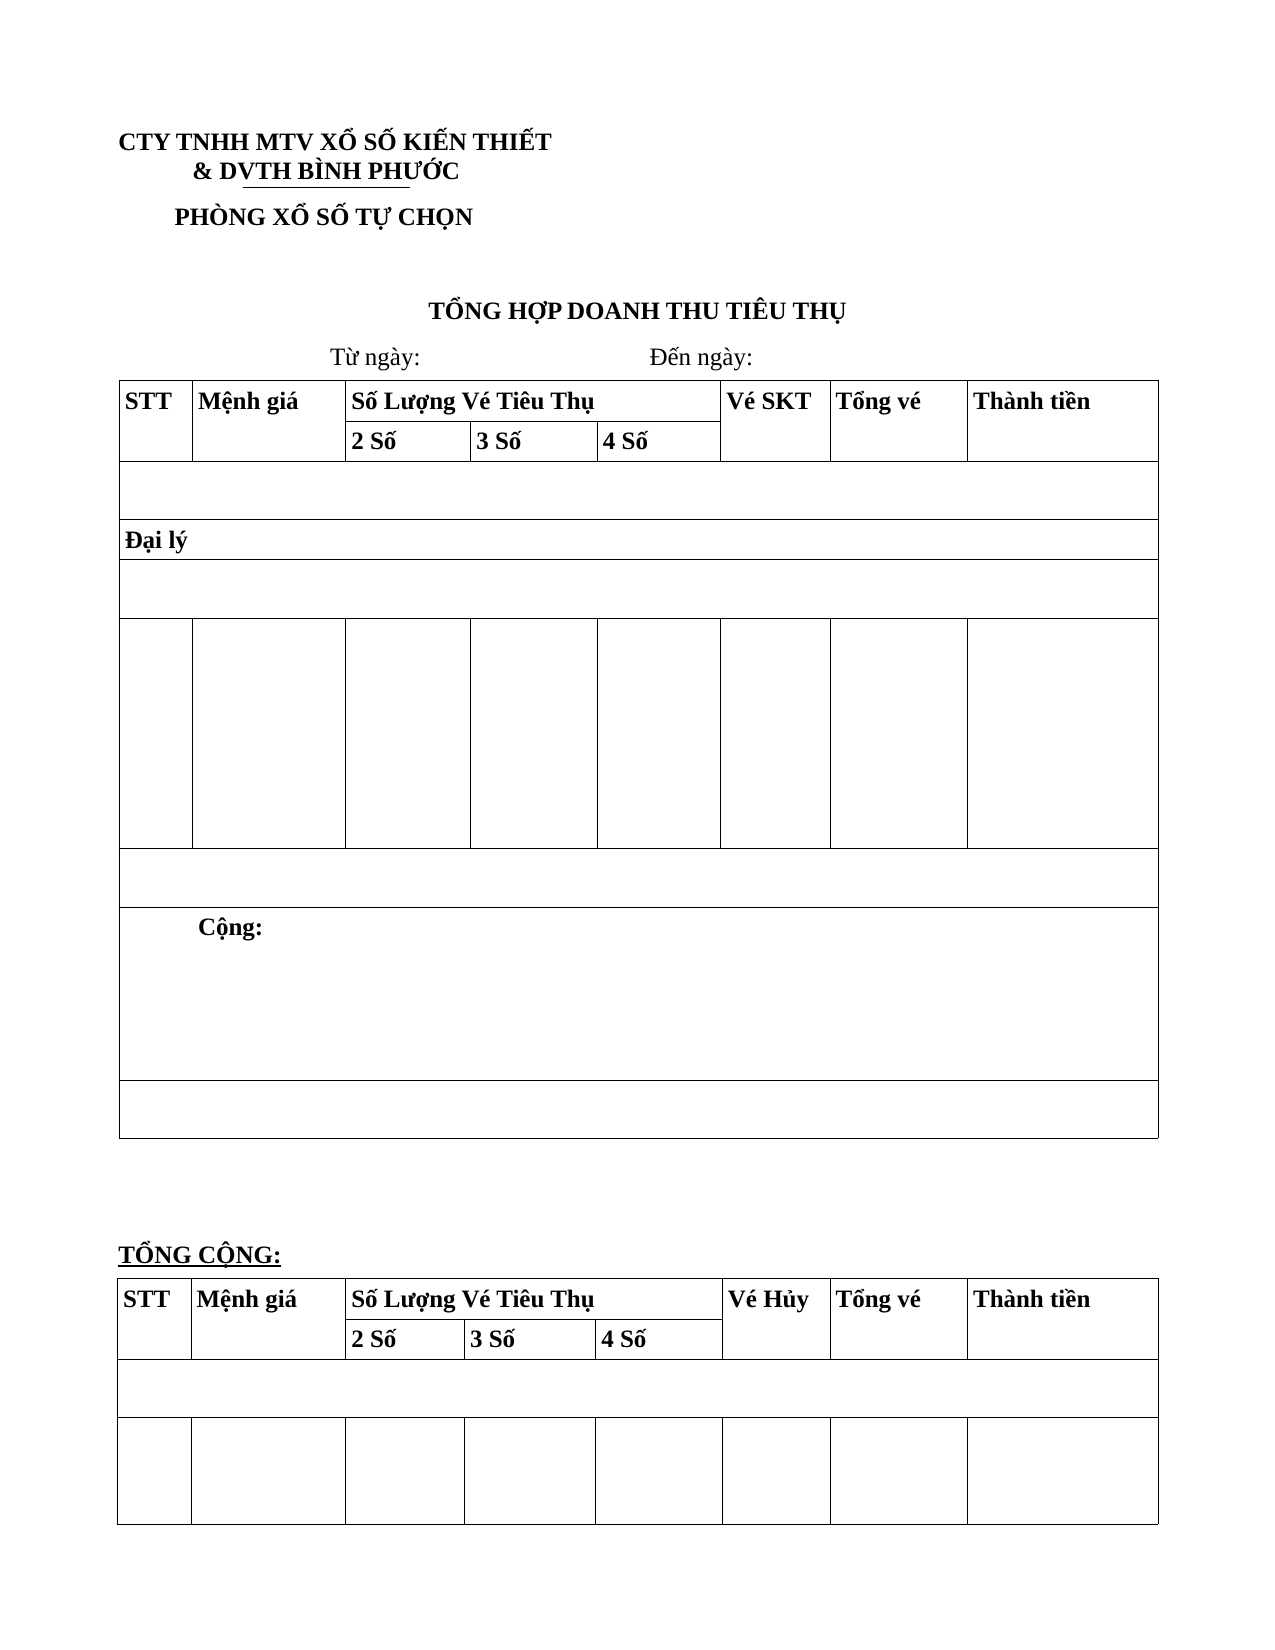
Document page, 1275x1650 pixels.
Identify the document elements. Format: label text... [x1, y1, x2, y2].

table_header Vé Hủy [723, 1279, 830, 1359]
table_cell <get_line_tong( menhgia)['sl_4']> [596, 1418, 722, 1524]
table_cell <get_line(dl, menhgia)['sl_2']> [346, 619, 470, 848]
text Từ ngày: <get_date_from()> Đến ngày: <get_date_to()> [118, 342, 1157, 371]
table_cell <get_line(dl, menhgia)['thanhtien']> [968, 619, 1158, 848]
table_cell <get_line_tong( menhgia)['sl_2']> [346, 1418, 464, 1524]
table_header Thành tiền [968, 381, 1158, 461]
table_cell </for> [120, 849, 1158, 907]
table_cell 4 Số [598, 422, 720, 461]
table_header Tổng vé [831, 381, 967, 461]
table_header Số Lượng Vé Tiêu Thụ [346, 381, 720, 421]
table_cell Đại lý <dl.ma_daily> <dl.name> [120, 520, 1158, 559]
text TỔNG HỢP DOANH THU TIÊU THỤ [118, 296, 1157, 324]
table_header Mệnh giá [193, 381, 345, 461]
table_cell <get_line_tong( menhgia)['tong_ve']> [831, 1418, 967, 1524]
table_cell [120, 619, 192, 848]
text CTY TNHH MTV XỔ SỐ KIẾN THIẾT & DVTH BÌNH PHƯỚC [118, 127, 1157, 184]
table_header STT [118, 1279, 191, 1359]
table_cell <get_line(dl, menhgia)['sl_3']> [471, 619, 597, 848]
table_cell <for each="dl in get_dai_ly()"> [120, 462, 1158, 519]
table_cell 2 Số [346, 1320, 464, 1359]
table_cell <get_tong(dl)['tong_sai_kythuat']> [720, 908, 830, 1080]
table_cell <get_line_tong( menhgia)['sl_3']> [465, 1418, 595, 1524]
table_header Mệnh giá [192, 1279, 345, 1359]
table_cell <menhgia.name_template> [192, 1418, 345, 1524]
table_cell <get_tong(dl)['tong_ve']> [830, 908, 967, 1080]
table_header STT [120, 381, 192, 461]
table_cell <get_tong(dl)['sl_3']> [470, 908, 597, 1080]
table_cell [120, 908, 192, 1080]
text PHÒNG XỔ SỐ TỰ CHỌN [118, 202, 1157, 231]
table_header Vé SKT [721, 381, 830, 461]
table_cell 2 Số [346, 422, 470, 461]
table_header Thành tiền [968, 1279, 1158, 1359]
table_cell 4 Số [596, 1320, 722, 1359]
table_cell <get_tong(dl)['thanhtien']> [967, 908, 1158, 1080]
table_cell <for each="menhgia in get_menh_gia()"> [118, 1360, 1158, 1417]
table_cell 3 Số [465, 1320, 595, 1359]
text TỔNG CỘNG: [118, 1240, 1157, 1269]
table_cell <get_line(dl, menhgia)['tong_ve']> [831, 619, 967, 848]
table_cell <get_line(dl, menhgia)['tong_sai_kythuat']> [721, 619, 830, 848]
table_cell 3 Số [471, 422, 597, 461]
table_cell <for each="menhgia in get_menh_gia()"> [120, 560, 1158, 618]
table_cell <get_tong(dl)['sl_4']> [597, 908, 720, 1080]
table_cell <get_line_tong( menhgia)['tong_sai_kythuat']> [723, 1418, 830, 1524]
table_cell <get_tong(dl)['sl_2']> [345, 908, 470, 1080]
table_header Số Lượng Vé Tiêu Thụ [346, 1279, 722, 1318]
table_cell <get_line_tong( menhgia)['thanhtien']> [968, 1418, 1158, 1524]
table_cell </for> [120, 1081, 1158, 1138]
table_cell Cộng: [192, 908, 345, 1080]
table_cell <get_line(dl, menhgia)['sl_4']> [598, 619, 720, 848]
table_header Tổng vé [831, 1279, 967, 1359]
table_cell [118, 1418, 191, 1524]
table_cell <menhgia.name_template> [193, 619, 345, 848]
